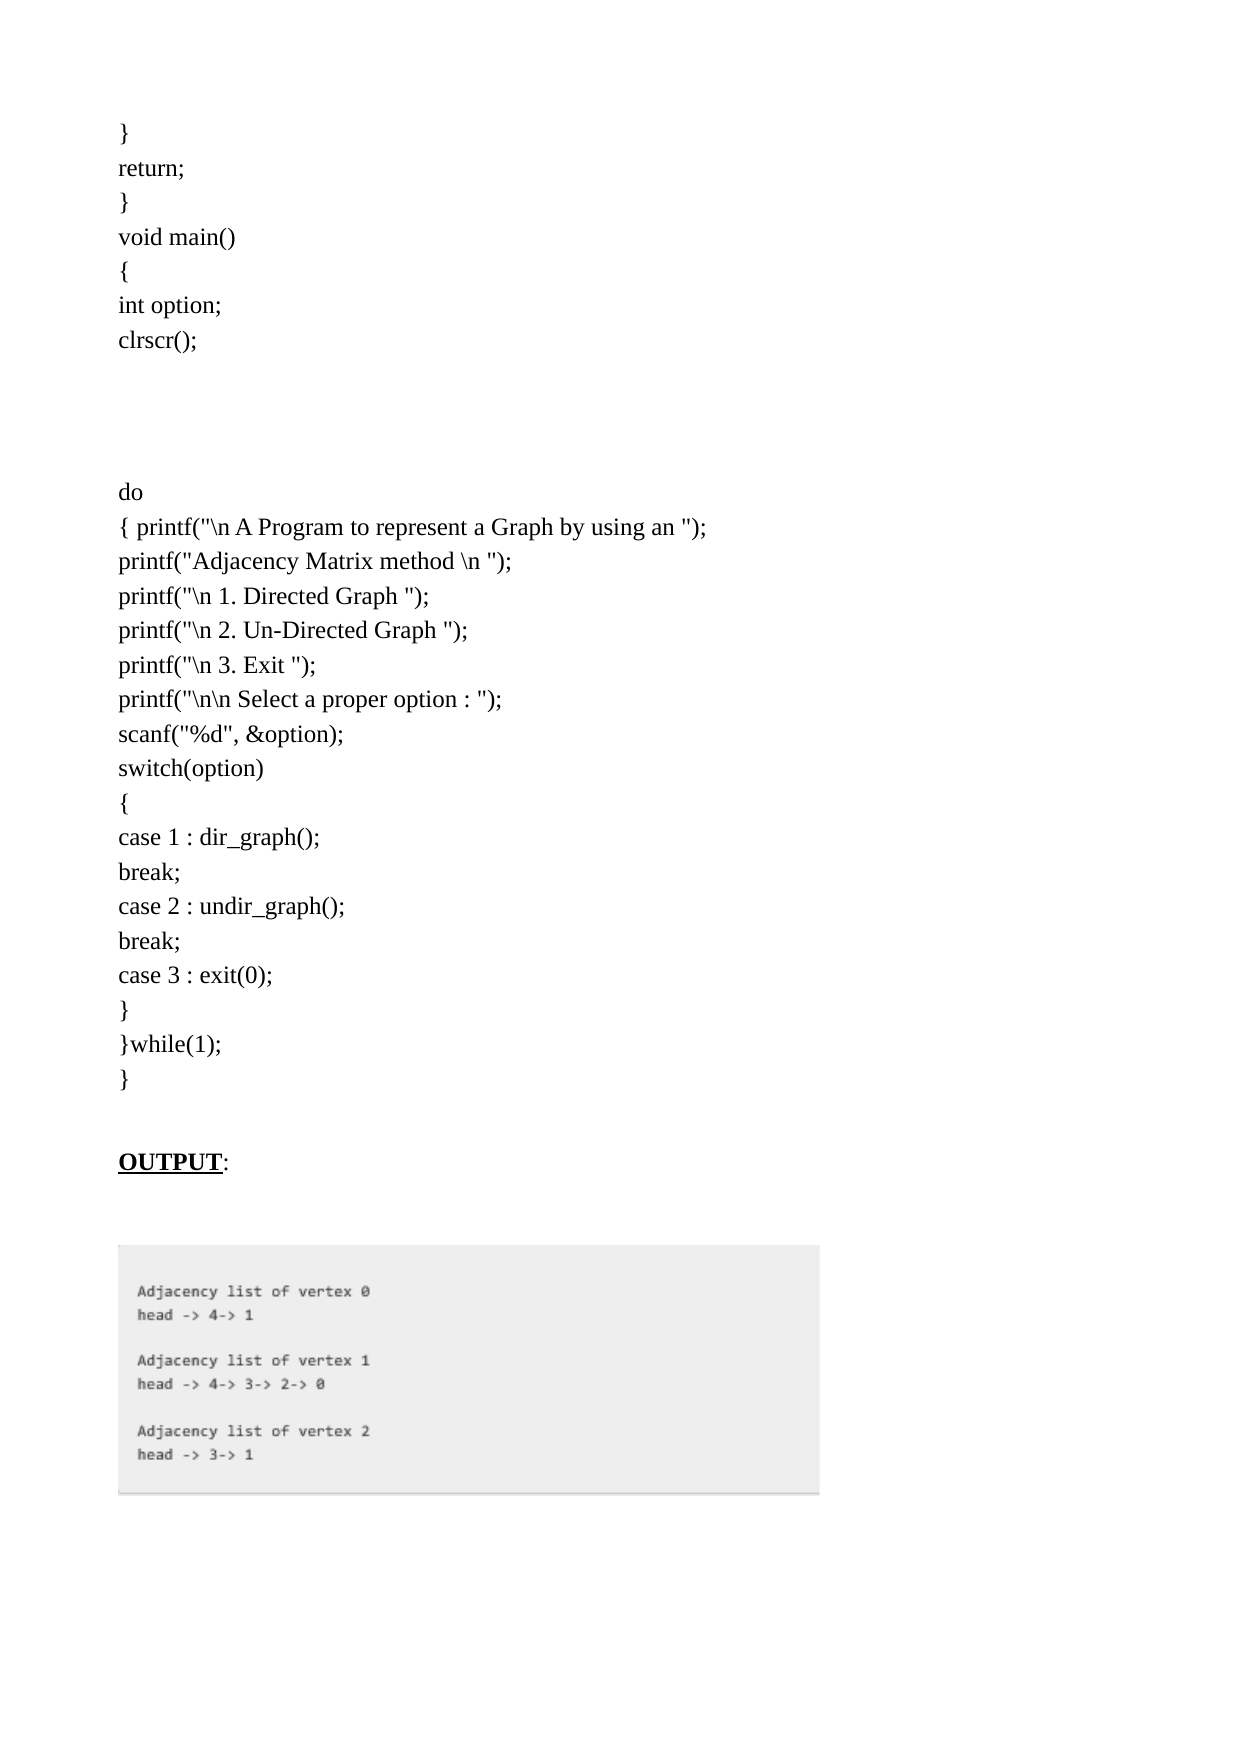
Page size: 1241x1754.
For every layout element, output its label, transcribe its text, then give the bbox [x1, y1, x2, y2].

text }while(1); [118, 1029, 1122, 1058]
text printf("\n 2. Un-Directed Graph "); [118, 615, 1122, 644]
text return; [118, 153, 1122, 181]
text case 1 : dir_graph(); [118, 822, 1122, 851]
picture [118, 1245, 820, 1496]
text case 3 : exit(0); [118, 960, 1122, 989]
text printf("\n 1. Directed Graph "); [118, 581, 1122, 610]
text printf("Adjacency Matrix method \n "); [118, 546, 1122, 575]
text OUTPUT: [118, 1147, 1122, 1176]
text switch(option) [118, 753, 1122, 782]
text } [118, 118, 1122, 147]
text } [118, 1064, 1122, 1092]
text scanf("%d", &option); [118, 719, 1122, 748]
text } [118, 187, 1122, 216]
text printf("\n 3. Exit "); [118, 650, 1122, 679]
text int option; [118, 291, 1122, 319]
text printf("\n\n Select a proper option : "); [118, 684, 1122, 713]
text { [118, 788, 1122, 817]
text clrscr(); [118, 325, 1122, 354]
text { printf("\n A Program to represent a Graph by using an "); [118, 512, 1122, 541]
text void main() [118, 222, 1122, 250]
text { [118, 256, 1122, 285]
text } [118, 995, 1122, 1023]
text case 2 : undir_graph(); [118, 891, 1122, 920]
text break; [118, 926, 1122, 954]
text break; [118, 857, 1122, 886]
text do [118, 477, 1122, 506]
